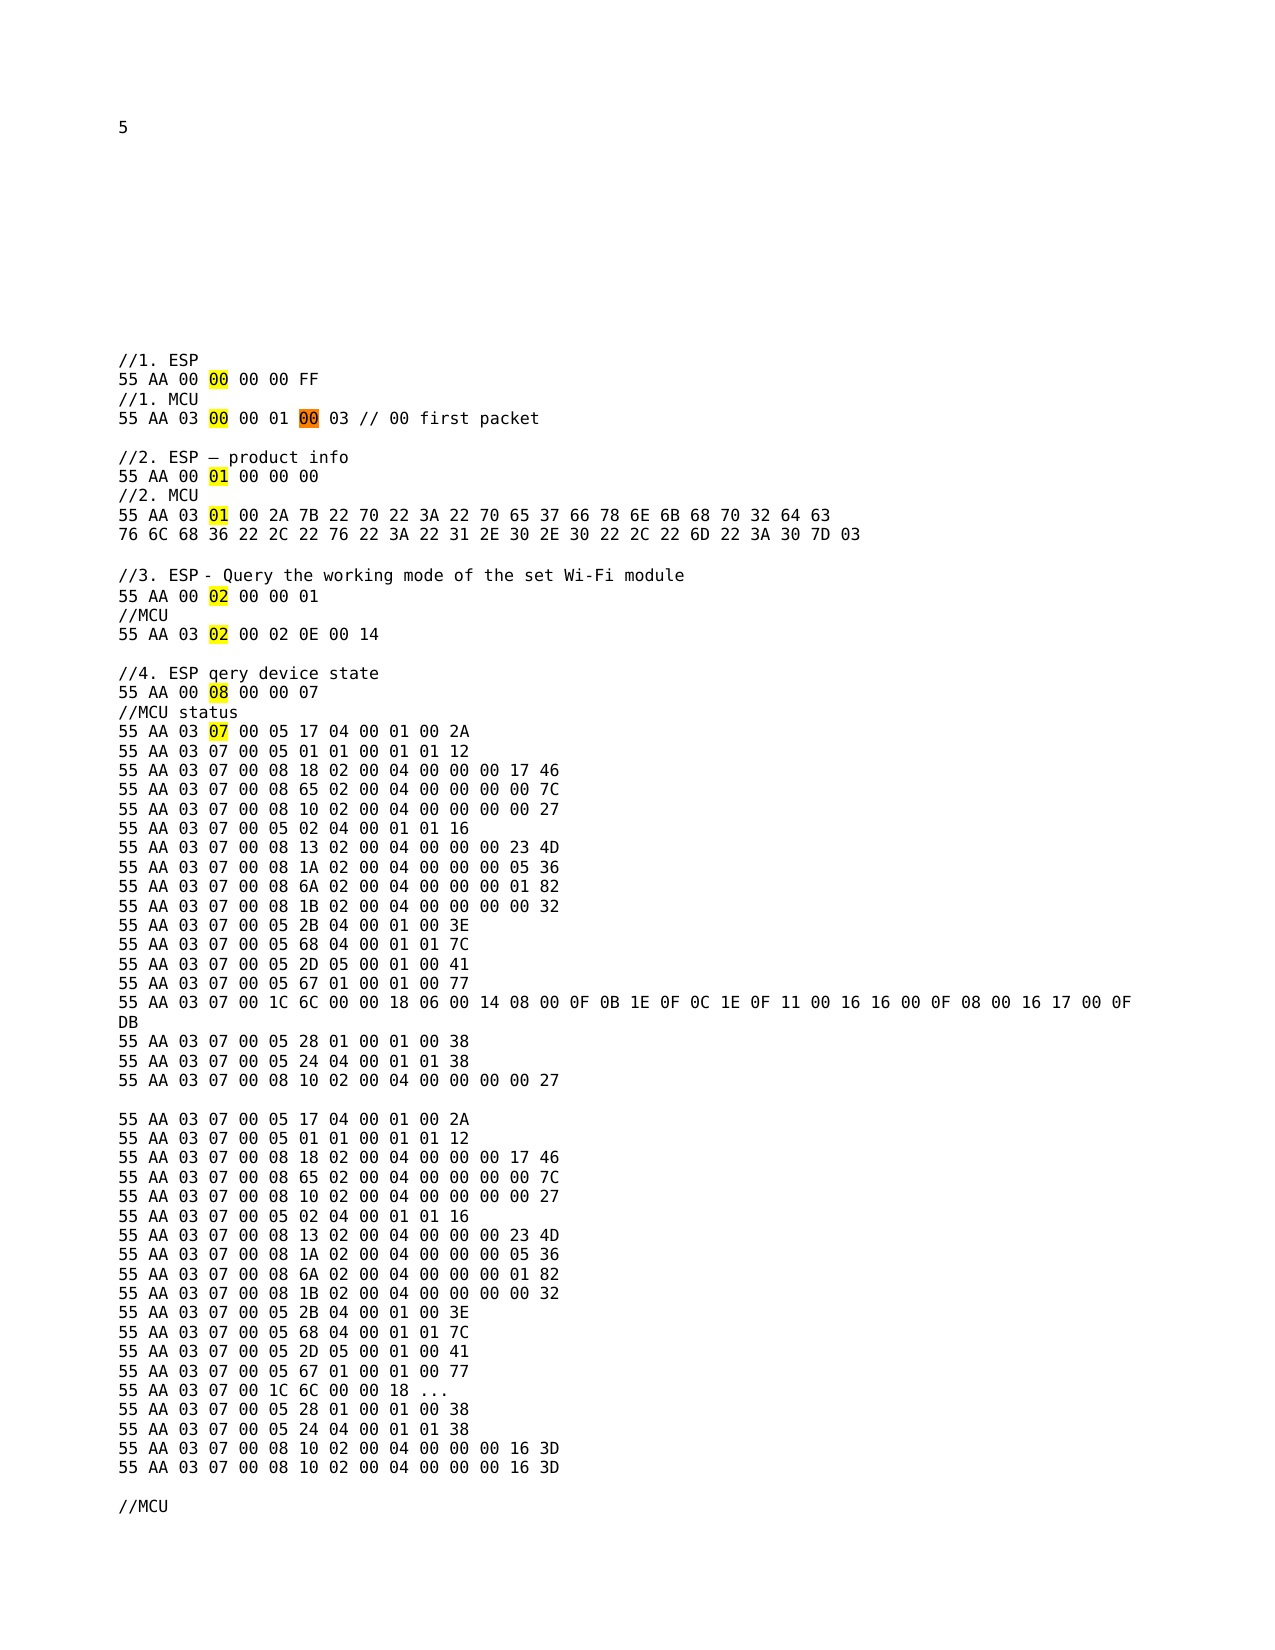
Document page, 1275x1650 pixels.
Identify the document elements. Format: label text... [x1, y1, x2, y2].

text //MCU status [118, 703, 1157, 722]
text 55 AA 03 07 00 08 13 02 00 04 00 00 00 23 4D [118, 1226, 1157, 1245]
text 55 AA 00 01 00 00 00 [118, 467, 1157, 486]
text 55 AA 03 07 00 08 1A 02 00 04 00 00 00 05 36 [118, 1245, 1157, 1264]
text 55 AA 03 07 00 05 67 01 00 01 00 77 [118, 974, 1157, 993]
text 55 AA 03 07 00 08 10 02 00 04 00 00 00 16 3D [118, 1439, 1157, 1458]
text //2. ESP – product info [118, 447, 1157, 467]
text 55 AA 03 07 00 05 68 04 00 01 01 7C [118, 1323, 1157, 1342]
text 55 AA 03 07 00 05 2D 05 00 01 00 41 [118, 954, 1157, 974]
text 76 6C 68 36 22 2C 22 76 22 3A 22 31 2E 30 2E 30 22 2C 22 6D 22 3A 30 7D 03 [118, 525, 1157, 544]
text 55 AA 03 00 00 01 00 03 // 00 first packet [118, 409, 1157, 428]
text //2. MCU [118, 486, 1157, 506]
text 55 AA 03 07 00 05 01 01 00 01 01 12 [118, 1129, 1157, 1148]
text 55 AA 03 07 00 05 67 01 00 01 00 77 [118, 1361, 1157, 1381]
text 55 AA 03 07 00 05 17 04 00 01 00 2A [118, 722, 1157, 741]
text 55 AA 00 00 00 00 FF [118, 370, 1157, 389]
text 55 AA 03 07 00 08 10 02 00 04 00 00 00 00 27 [118, 1071, 1157, 1090]
text //MCU [118, 606, 1157, 625]
text 55 AA 03 07 00 08 10 02 00 04 00 00 00 00 27 [118, 799, 1157, 819]
text 55 AA 03 07 00 08 65 02 00 04 00 00 00 00 7C [118, 1168, 1157, 1187]
text 55 AA 03 07 00 08 18 02 00 04 00 00 00 17 46 [118, 1148, 1157, 1168]
text 55 AA 03 01 00 2A 7B 22 70 22 3A 22 70 65 37 66 78 6E 6B 68 70 32 64 63 [118, 506, 1157, 525]
text 55 AA 03 07 00 05 17 04 00 01 00 2A [118, 1109, 1157, 1129]
text 55 AA 00 02 00 00 01 [118, 586, 1157, 606]
text 55 AA 03 07 00 08 6A 02 00 04 00 00 00 01 82 [118, 1264, 1157, 1284]
text 5 [118, 118, 1157, 137]
text //1. ESP [118, 351, 1157, 370]
text 55 AA 03 07 00 05 2B 04 00 01 00 3E [118, 1303, 1157, 1323]
text 55 AA 03 07 00 05 24 04 00 01 01 38 [118, 1051, 1157, 1071]
text 55 AA 03 07 00 08 18 02 00 04 00 00 00 17 46 [118, 761, 1157, 780]
text 55 AA 03 07 00 05 68 04 00 01 01 7C [118, 935, 1157, 954]
text //4. ESP qery device state [118, 664, 1157, 683]
text 55 AA 03 07 00 1C 6C 00 00 18 06 00 14 08 00 0F 0B 1E 0F 0C 1E 0F 11 00 16 16 00 0F 08 00 16 17 00 0F DB [118, 993, 1157, 1032]
text 55 AA 03 07 00 05 2B 04 00 01 00 3E [118, 916, 1157, 935]
text 55 AA 03 07 00 08 10 02 00 04 00 00 00 00 27 [118, 1187, 1157, 1206]
text 55 AA 03 07 00 05 02 04 00 01 01 16 [118, 1206, 1157, 1226]
text //MCU [118, 1497, 1157, 1516]
text 55 AA 03 07 00 08 1A 02 00 04 00 00 00 05 36 [118, 858, 1157, 877]
text 55 AA 03 07 00 08 65 02 00 04 00 00 00 00 7C [118, 780, 1157, 799]
text 55 AA 03 07 00 05 28 01 00 01 00 38 [118, 1032, 1157, 1051]
text 55 AA 03 07 00 05 01 01 00 01 01 12 [118, 741, 1157, 761]
text 55 AA 03 07 00 05 24 04 00 01 01 38 [118, 1419, 1157, 1439]
text 55 AA 03 07 00 1C 6C 00 00 18 ... [118, 1381, 1157, 1400]
text 55 AA 03 07 00 05 28 01 00 01 00 38 [118, 1400, 1157, 1419]
text 55 AA 03 07 00 08 10 02 00 04 00 00 00 16 3D [118, 1458, 1157, 1478]
text //1. MCU [118, 389, 1157, 409]
text 55 AA 03 07 00 05 2D 05 00 01 00 41 [118, 1342, 1157, 1361]
text 55 AA 00 08 00 00 07 [118, 683, 1157, 703]
text 55 AA 03 07 00 08 1B 02 00 04 00 00 00 00 32 [118, 896, 1157, 916]
text 55 AA 03 07 00 05 02 04 00 01 01 16 [118, 819, 1157, 838]
text 55 AA 03 07 00 08 6A 02 00 04 00 00 00 01 82 [118, 877, 1157, 896]
text 55 AA 03 02 00 02 0E 00 14 [118, 625, 1157, 644]
text 55 AA 03 07 00 08 1B 02 00 04 00 00 00 00 32 [118, 1284, 1157, 1303]
text 55 AA 03 07 00 08 13 02 00 04 00 00 00 23 4D [118, 838, 1157, 858]
text //3. ESP - Query the working mode of the set Wi-Fi module [118, 564, 1157, 586]
